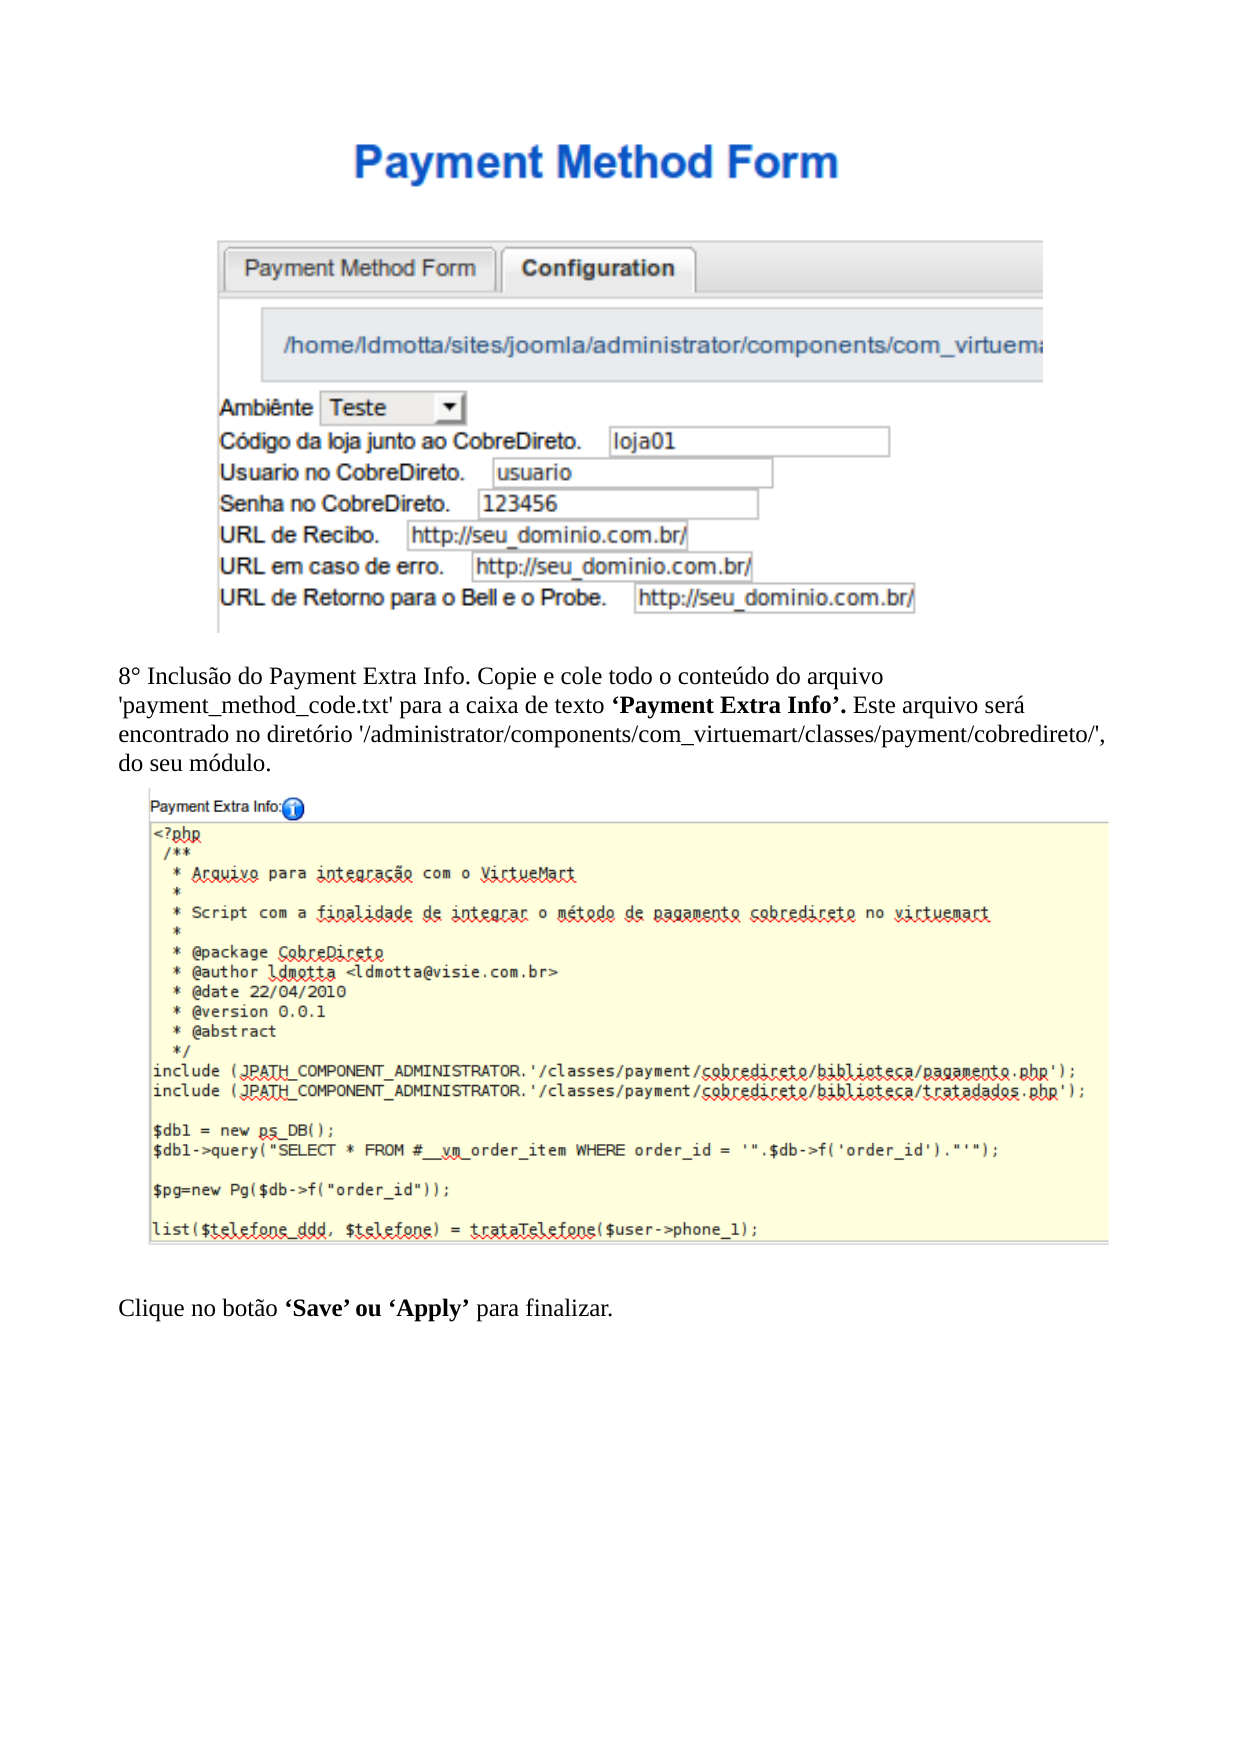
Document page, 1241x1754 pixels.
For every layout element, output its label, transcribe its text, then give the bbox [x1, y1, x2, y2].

picture [197, 118, 1043, 633]
text 8° Inclusão do Payment Extra Info. Copie e cole todo o conteúdo do arquivo 'payment_method_code.txt' para a caixa de texto ‘Payment Extra Info’. Este arquivo será encontrado no diretório '/administrator/components/com_virtuemart/classes/payment/cobredireto/', do seu módulo. [118, 661, 1122, 776]
picture [131, 788, 1109, 1252]
text Clique no botão ‘Save’ ou ‘Apply’ para finalizar. [118, 1293, 1122, 1322]
